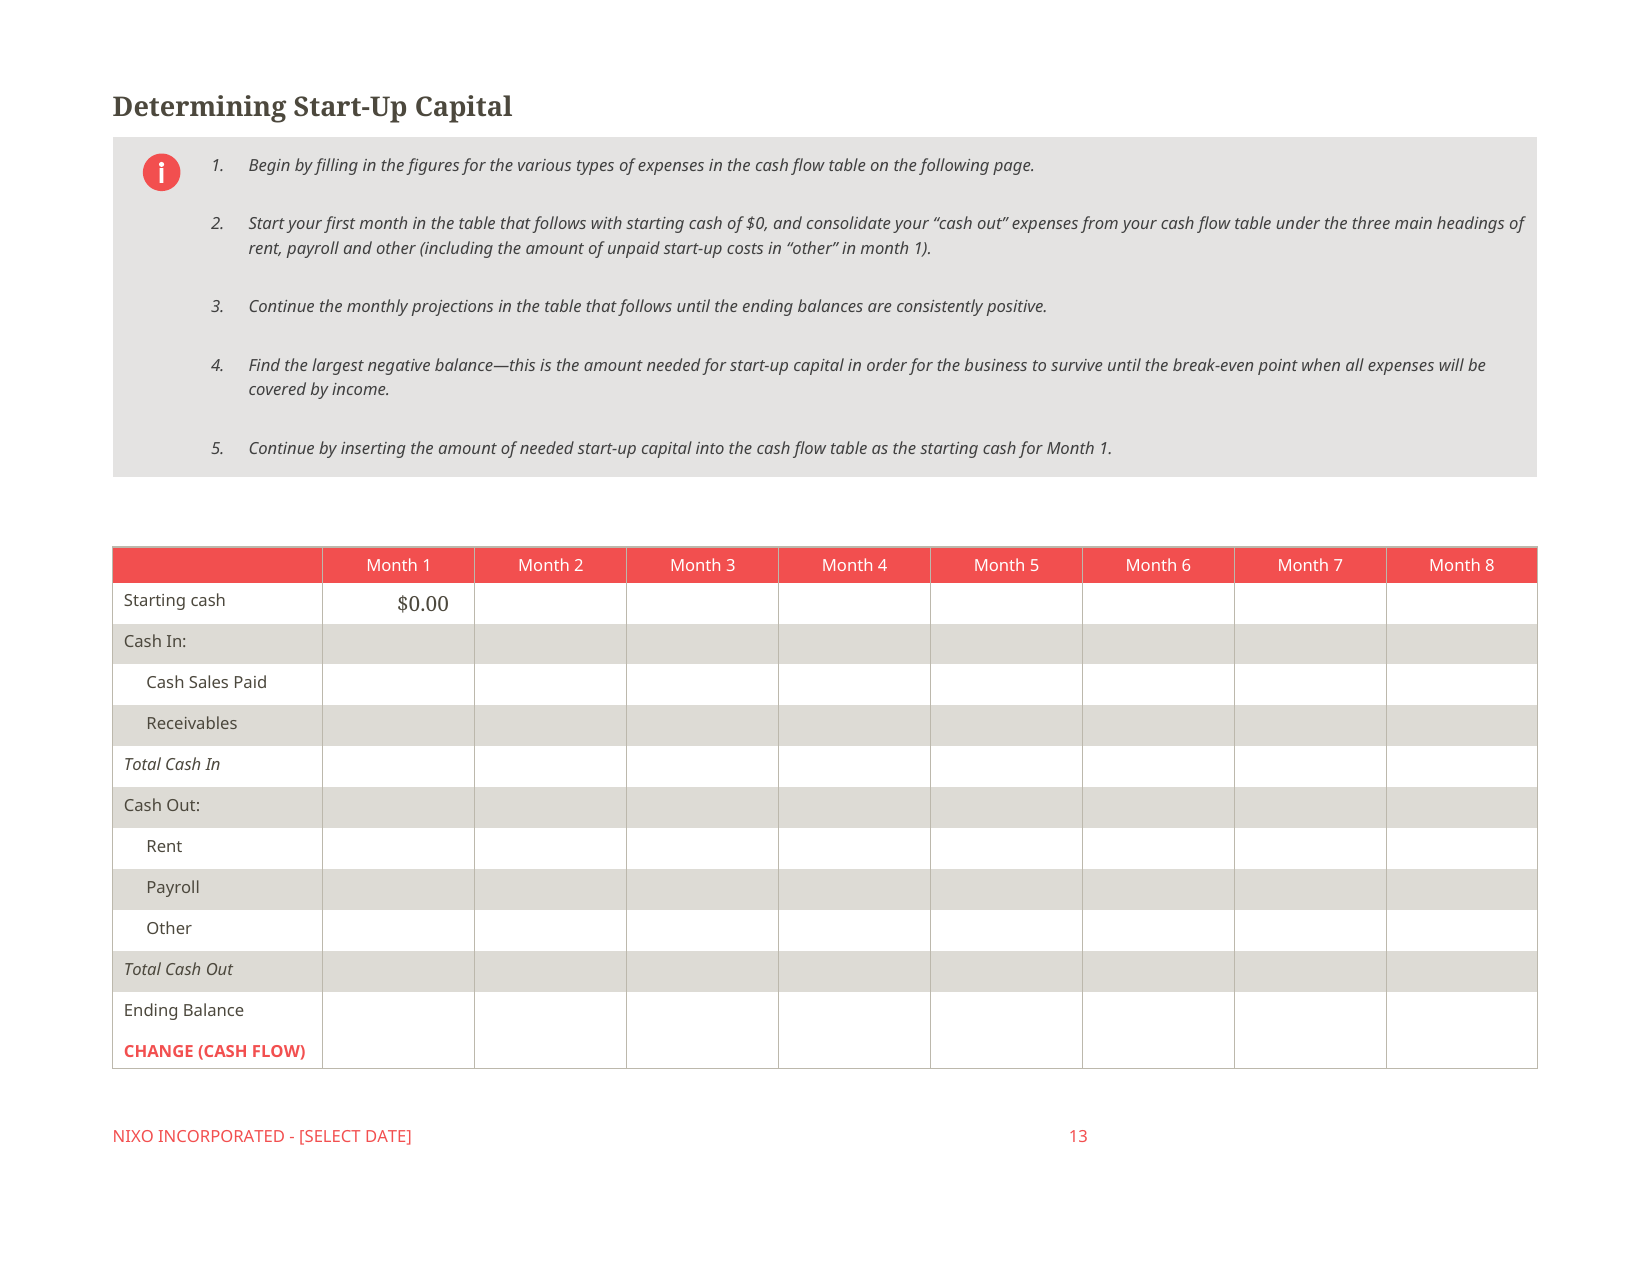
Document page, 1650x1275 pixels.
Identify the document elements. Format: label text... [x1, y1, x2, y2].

table_cell [1235, 746, 1386, 787]
table_cell [475, 910, 626, 951]
table_cell [1083, 828, 1234, 869]
table_cell [779, 705, 930, 746]
table_cell [1083, 624, 1234, 664]
table_cell [931, 828, 1082, 869]
table_cell [323, 705, 474, 746]
table_cell [1387, 828, 1537, 869]
table_cell [931, 869, 1082, 910]
table_cell [1387, 705, 1537, 746]
table_cell [627, 787, 778, 828]
table_cell [931, 787, 1082, 828]
table_cell [931, 910, 1082, 951]
table_cell [1387, 665, 1537, 705]
table_cell Payroll [113, 869, 322, 910]
table_cell [627, 992, 778, 1033]
table_cell [1235, 1033, 1386, 1068]
table_cell [931, 705, 1082, 746]
table_cell [1083, 583, 1234, 623]
table_header [113, 137, 211, 477]
table_cell [475, 705, 626, 746]
table_cell [1083, 787, 1234, 828]
table_cell [931, 992, 1082, 1033]
table_cell [1083, 992, 1234, 1033]
table_header Month 6 [1083, 548, 1234, 583]
table_cell Cash Out: [113, 787, 322, 828]
table_cell [931, 624, 1082, 664]
table_cell Total Cash Out [113, 951, 322, 992]
table_cell [1235, 665, 1386, 705]
table_cell [1387, 951, 1537, 992]
table_cell Cash In: [113, 624, 322, 664]
table_cell [475, 1033, 626, 1068]
table_cell [1083, 1033, 1234, 1068]
table_cell [323, 624, 474, 664]
table_cell [779, 624, 930, 664]
table_cell [323, 869, 474, 910]
table_cell [1235, 787, 1386, 828]
table_cell [475, 624, 626, 664]
table_cell [779, 746, 930, 787]
table_cell Ending Balance [113, 992, 322, 1033]
table_cell [779, 665, 930, 705]
table_cell [931, 746, 1082, 787]
table_cell [931, 951, 1082, 992]
table_cell Change (cash flow) [113, 1033, 322, 1068]
table_cell [1235, 951, 1386, 992]
table_header Begin by filling in the figures for the various types of expenses in the cash flow table on the following page. Start your first month in the table that follows with starting cash of $0, and consolidate your “cash out” expenses from your cash flow table under the three main headings of rent, payroll and other (including the amount of unpaid start-up costs in “other” in month 1). Continue the monthly projections in the table that follows until the ending balances are consistently positive. Find the largest negative balance—this is the amount needed for start-up capital in order for the business to survive until the break-even point when all expenses will be covered by income. Continue by inserting the amount of needed start-up capital into the cash flow table as the starting cash for Month 1. [211, 137, 1537, 477]
table_header Month 3 [627, 548, 778, 583]
table_cell [1083, 705, 1234, 746]
table_cell [627, 1033, 778, 1068]
table_cell [627, 746, 778, 787]
table_cell [779, 992, 930, 1033]
table_header Month 8 [1387, 548, 1537, 583]
table_header Month 2 [475, 548, 626, 583]
table_cell [1387, 787, 1537, 828]
table_cell [1083, 665, 1234, 705]
table_cell [1083, 910, 1234, 951]
table_cell [1387, 746, 1537, 787]
table_cell [1387, 583, 1537, 623]
table_header Month 1 [323, 548, 474, 583]
table_cell [1387, 910, 1537, 951]
table_cell [323, 787, 474, 828]
table_cell [779, 583, 930, 623]
table_cell [323, 951, 474, 992]
table_cell [323, 992, 474, 1033]
table_cell [475, 665, 626, 705]
table_cell [323, 746, 474, 787]
table_cell [475, 583, 626, 623]
table_cell [627, 910, 778, 951]
table_header Month 5 [931, 548, 1082, 583]
table_cell [1235, 583, 1386, 623]
table_cell [627, 624, 778, 664]
table_cell [475, 787, 626, 828]
table_cell [1235, 624, 1386, 664]
table_header Month 4 [779, 548, 930, 583]
table_cell [779, 869, 930, 910]
table_cell [779, 1033, 930, 1068]
table_cell [475, 992, 626, 1033]
table_cell [475, 951, 626, 992]
table_cell [931, 583, 1082, 623]
table_cell [627, 705, 778, 746]
table_cell [1235, 705, 1386, 746]
table_cell [1083, 746, 1234, 787]
table_cell [779, 787, 930, 828]
table_cell Total Cash In [113, 746, 322, 787]
table_cell [475, 869, 626, 910]
table_cell [323, 910, 474, 951]
table_cell Other [113, 910, 322, 951]
table_cell [627, 828, 778, 869]
table_cell [475, 746, 626, 787]
table_cell [627, 583, 778, 623]
table_cell [627, 665, 778, 705]
table_header Month 7 [1235, 548, 1386, 583]
table_cell [779, 828, 930, 869]
table_cell [779, 910, 930, 951]
table_cell [931, 665, 1082, 705]
table_cell [779, 951, 930, 992]
subtitle Determining Start-Up Capital [112, 87, 1537, 124]
table_cell Receivables [113, 705, 322, 746]
table_header [113, 548, 322, 583]
table_cell [1235, 992, 1386, 1033]
table_cell [1387, 624, 1537, 664]
table_cell $0.00 [323, 583, 474, 623]
table_cell Starting cash [113, 583, 322, 623]
table_cell [627, 951, 778, 992]
table_cell [627, 869, 778, 910]
table_cell [1083, 869, 1234, 910]
table_cell [931, 1033, 1082, 1068]
table_cell [1387, 992, 1537, 1033]
table_cell [1235, 828, 1386, 869]
table_cell [323, 828, 474, 869]
table_cell Cash Sales Paid [113, 665, 322, 705]
table_cell [323, 665, 474, 705]
table_cell [1235, 910, 1386, 951]
table_cell [1235, 869, 1386, 910]
table_cell [1387, 869, 1537, 910]
table_cell [1387, 1033, 1537, 1068]
table_cell [475, 828, 626, 869]
table_cell [1083, 951, 1234, 992]
table_cell [323, 1033, 474, 1068]
table_cell Rent [113, 828, 322, 869]
